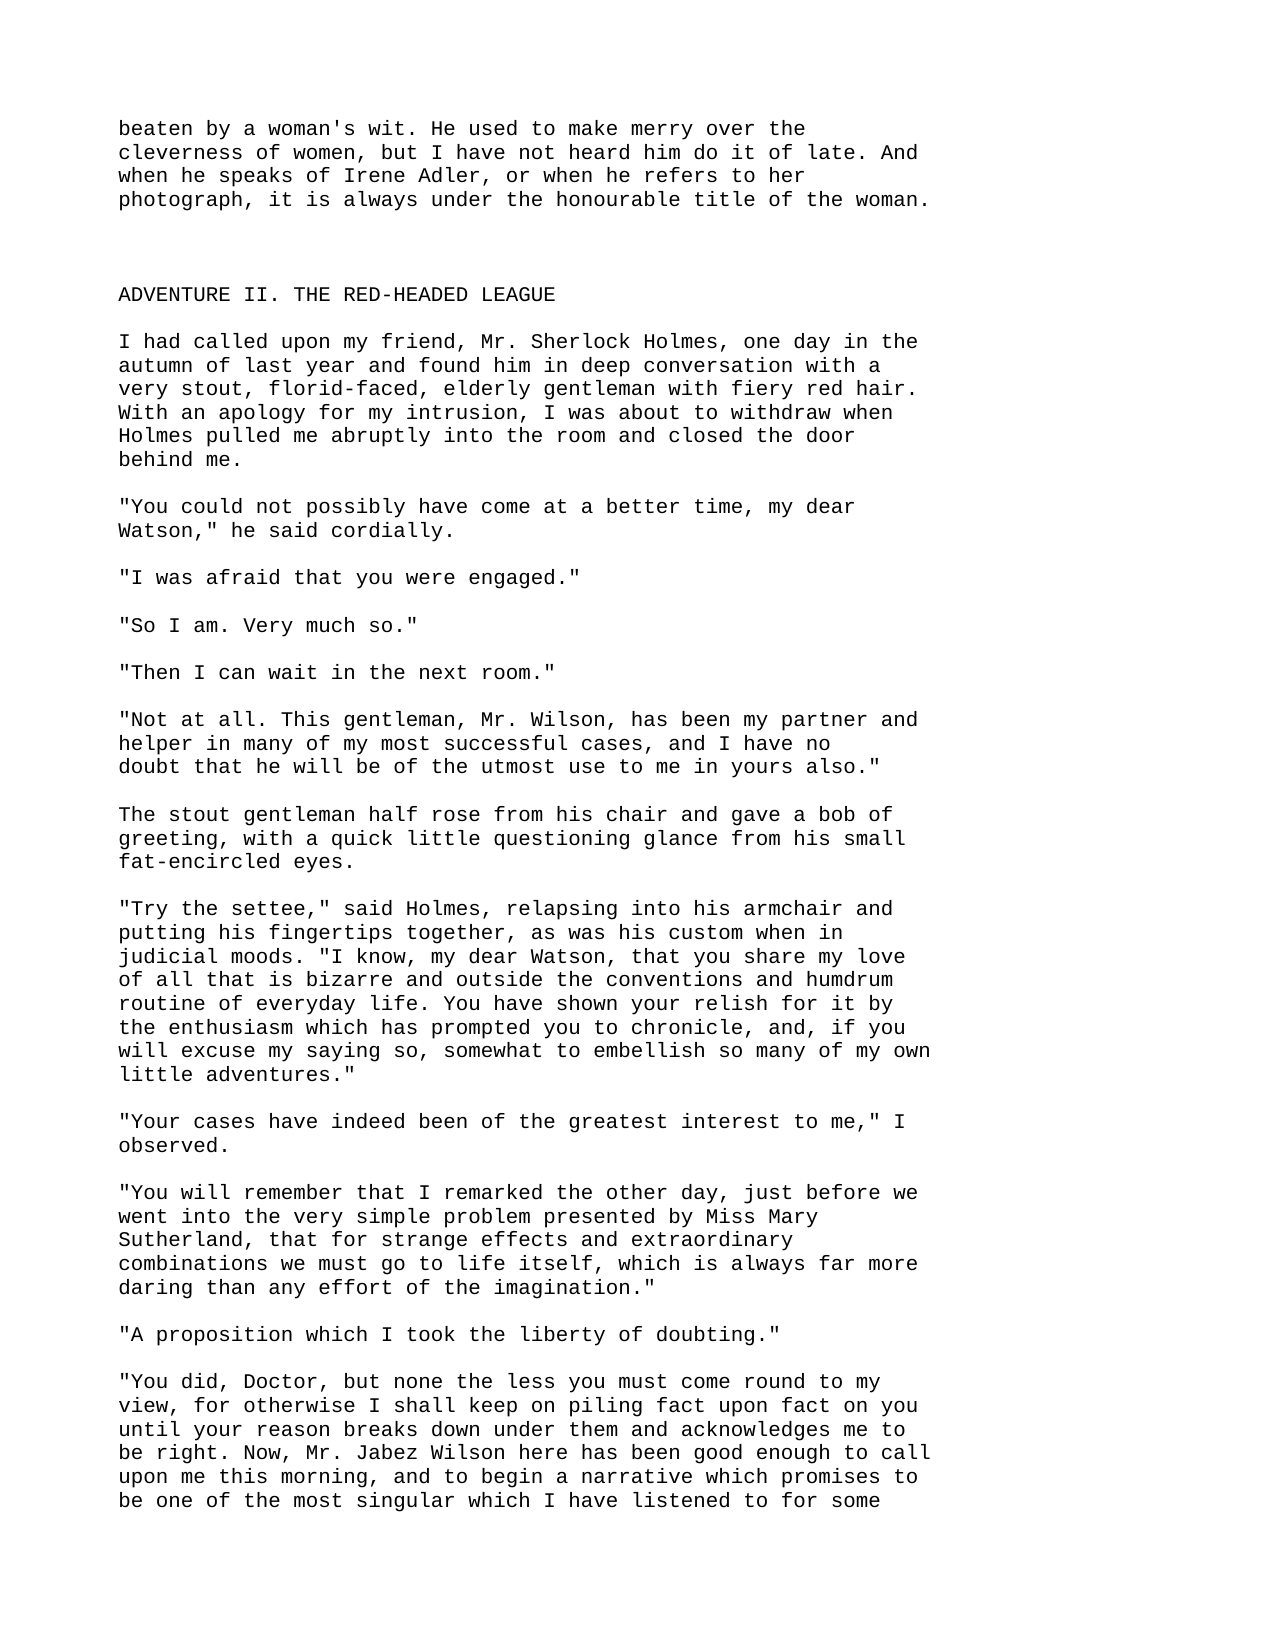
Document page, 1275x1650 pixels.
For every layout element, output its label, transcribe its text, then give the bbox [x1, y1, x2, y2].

text photograph, it is always under the honourable title of the woman. [118, 189, 1157, 213]
text "Try the settee," said Holmes, relapsing into his armchair and [118, 898, 1157, 922]
text "I was afraid that you were engaged." [118, 567, 1157, 591]
text observed. [118, 1135, 1157, 1158]
text ADVENTURE II. THE RED-HEADED LEAGUE [118, 284, 1157, 307]
text autumn of last year and found him in deep conversation with a [118, 354, 1157, 378]
text be right. Now, Mr. Jabez Wilson here has been good enough to call [118, 1442, 1157, 1466]
text view, for otherwise I shall keep on piling fact upon fact on you [118, 1395, 1157, 1419]
text doubt that he will be of the utmost use to me in yours also." [118, 757, 1157, 780]
text "A proposition which I took the liberty of doubting." [118, 1324, 1157, 1348]
text With an apology for my intrusion, I was about to withdraw when [118, 402, 1157, 426]
text beaten by a woman's wit. He used to make merry over the [118, 118, 1157, 142]
text "You will remember that I remarked the other day, just before we [118, 1182, 1157, 1206]
text upon me this morning, and to begin a narrative which promises to [118, 1466, 1157, 1489]
text be one of the most singular which I have listened to for some [118, 1489, 1157, 1513]
text Sutherland, that for strange effects and extraordinary [118, 1229, 1157, 1253]
text will excuse my saying so, somewhat to embellish so many of my own [118, 1040, 1157, 1064]
text "Your cases have indeed been of the greatest interest to me," I [118, 1111, 1157, 1135]
text The stout gentleman half rose from his chair and gave a bob of [118, 804, 1157, 827]
text went into the very simple problem presented by Miss Mary [118, 1206, 1157, 1229]
text the enthusiasm which has prompted you to chronicle, and, if you [118, 1017, 1157, 1040]
text little adventures." [118, 1064, 1157, 1088]
text behind me. [118, 449, 1157, 473]
text Watson," he said cordially. [118, 520, 1157, 544]
text Holmes pulled me abruptly into the room and closed the door [118, 426, 1157, 449]
text cleverness of women, but I have not heard him do it of late. And [118, 142, 1157, 165]
text putting his fingertips together, as was his custom when in [118, 922, 1157, 946]
text of all that is bizarre and outside the conventions and humdrum [118, 969, 1157, 993]
text helper in many of my most successful cases, and I have no [118, 733, 1157, 757]
text "Not at all. This gentleman, Mr. Wilson, has been my partner and [118, 709, 1157, 733]
text I had called upon my friend, Mr. Sherlock Holmes, one day in the [118, 331, 1157, 354]
text until your reason breaks down under them and acknowledges me to [118, 1419, 1157, 1442]
text fat-encircled eyes. [118, 851, 1157, 875]
text daring than any effort of the imagination." [118, 1277, 1157, 1300]
text judicial moods. "I know, my dear Watson, that you share my love [118, 946, 1157, 969]
text "You could not possibly have come at a better time, my dear [118, 496, 1157, 520]
text very stout, florid-faced, elderly gentleman with fiery red hair. [118, 378, 1157, 402]
text greeting, with a quick little questioning glance from his small [118, 827, 1157, 851]
text combinations we must go to life itself, which is always far more [118, 1253, 1157, 1277]
text routine of everyday life. You have shown your relish for it by [118, 993, 1157, 1017]
text when he speaks of Irene Adler, or when he refers to her [118, 165, 1157, 189]
text "You did, Doctor, but none the less you must come round to my [118, 1371, 1157, 1395]
text "So I am. Very much so." [118, 615, 1157, 638]
text "Then I can wait in the next room." [118, 662, 1157, 686]
